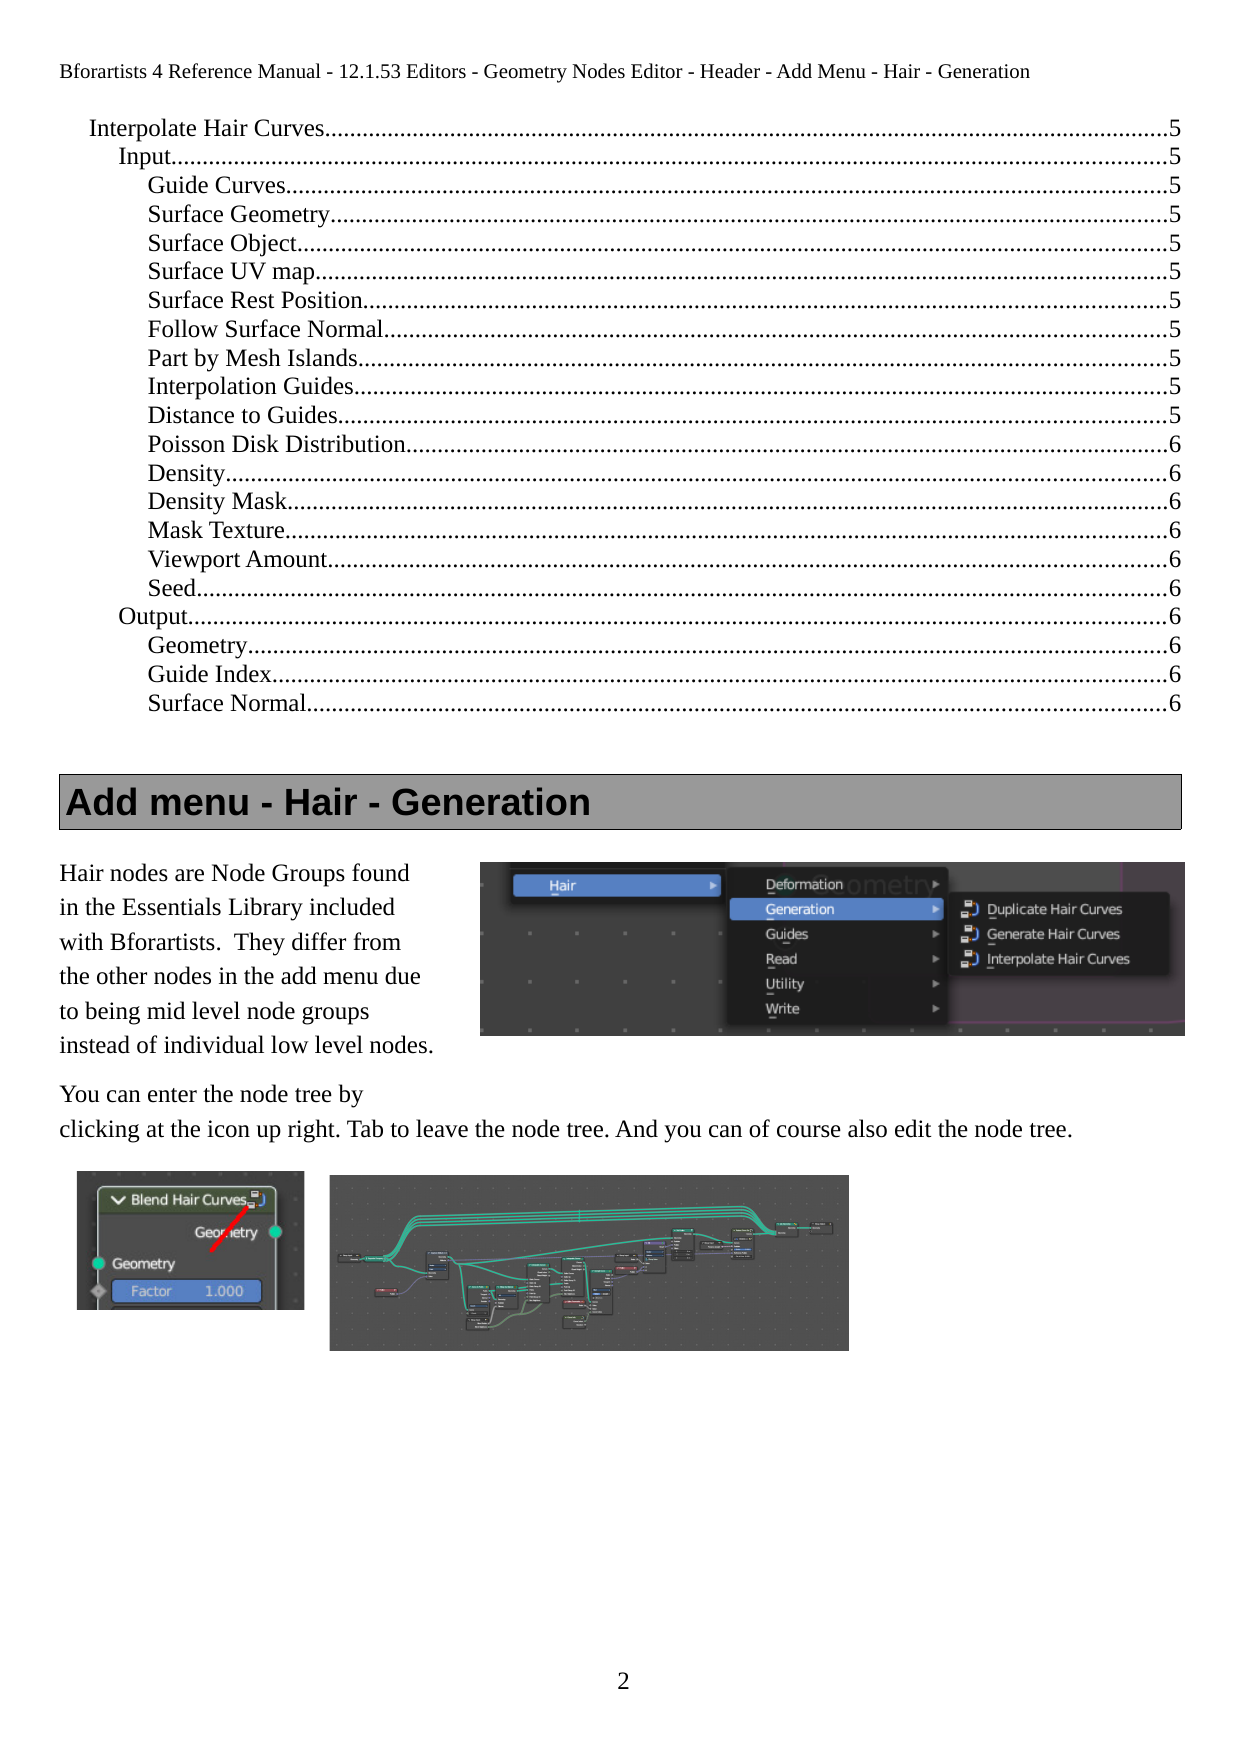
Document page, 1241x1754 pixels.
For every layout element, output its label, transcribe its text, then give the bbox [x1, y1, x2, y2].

text Geometry 6 [147, 630, 1181, 659]
text Density 6 [147, 458, 1181, 486]
text Surface UV map 5 [147, 256, 1181, 285]
text Part by Mesh Islands 5 [147, 343, 1181, 371]
table_header Add menu - Hair - Generation [60, 775, 1181, 829]
text Input 5 [118, 141, 1181, 170]
text Interpolate Hair Curves 5 [88, 113, 1181, 141]
text Interpolation Guides 5 [147, 371, 1181, 400]
text Surface Normal 6 [147, 688, 1181, 716]
text Surface Object 5 [147, 228, 1181, 256]
text Density Mask 6 [147, 486, 1181, 515]
picture [76, 1171, 305, 1310]
text Viewport Amount 6 [147, 544, 1181, 573]
text Follow Surface Normal 5 [147, 314, 1181, 343]
text Mask Texture 6 [147, 515, 1181, 544]
picture [480, 862, 1185, 1036]
text Output 6 [118, 601, 1181, 630]
text Guide Curves 5 [147, 170, 1181, 199]
text You can enter the node tree by clicking at the icon up right. Tab to leave the node tree. And you can of course also edit the node tree. [59, 1079, 1181, 1143]
text Distance to Guides 5 [147, 400, 1181, 429]
picture [329, 1175, 849, 1351]
text Seed 6 [147, 573, 1181, 601]
text Surface Geometry 5 [147, 199, 1181, 228]
text Poisson Disk Distribution 6 [147, 429, 1181, 458]
text Hair nodes are Node Groups found in the Essentials Library included with Bforartists. They differ from the other nodes in the add menu due to being mid level node groups instead of individual low level nodes. [59, 858, 1181, 1059]
text Surface Rest Position 5 [147, 285, 1181, 314]
text Guide Index 6 [147, 659, 1181, 688]
